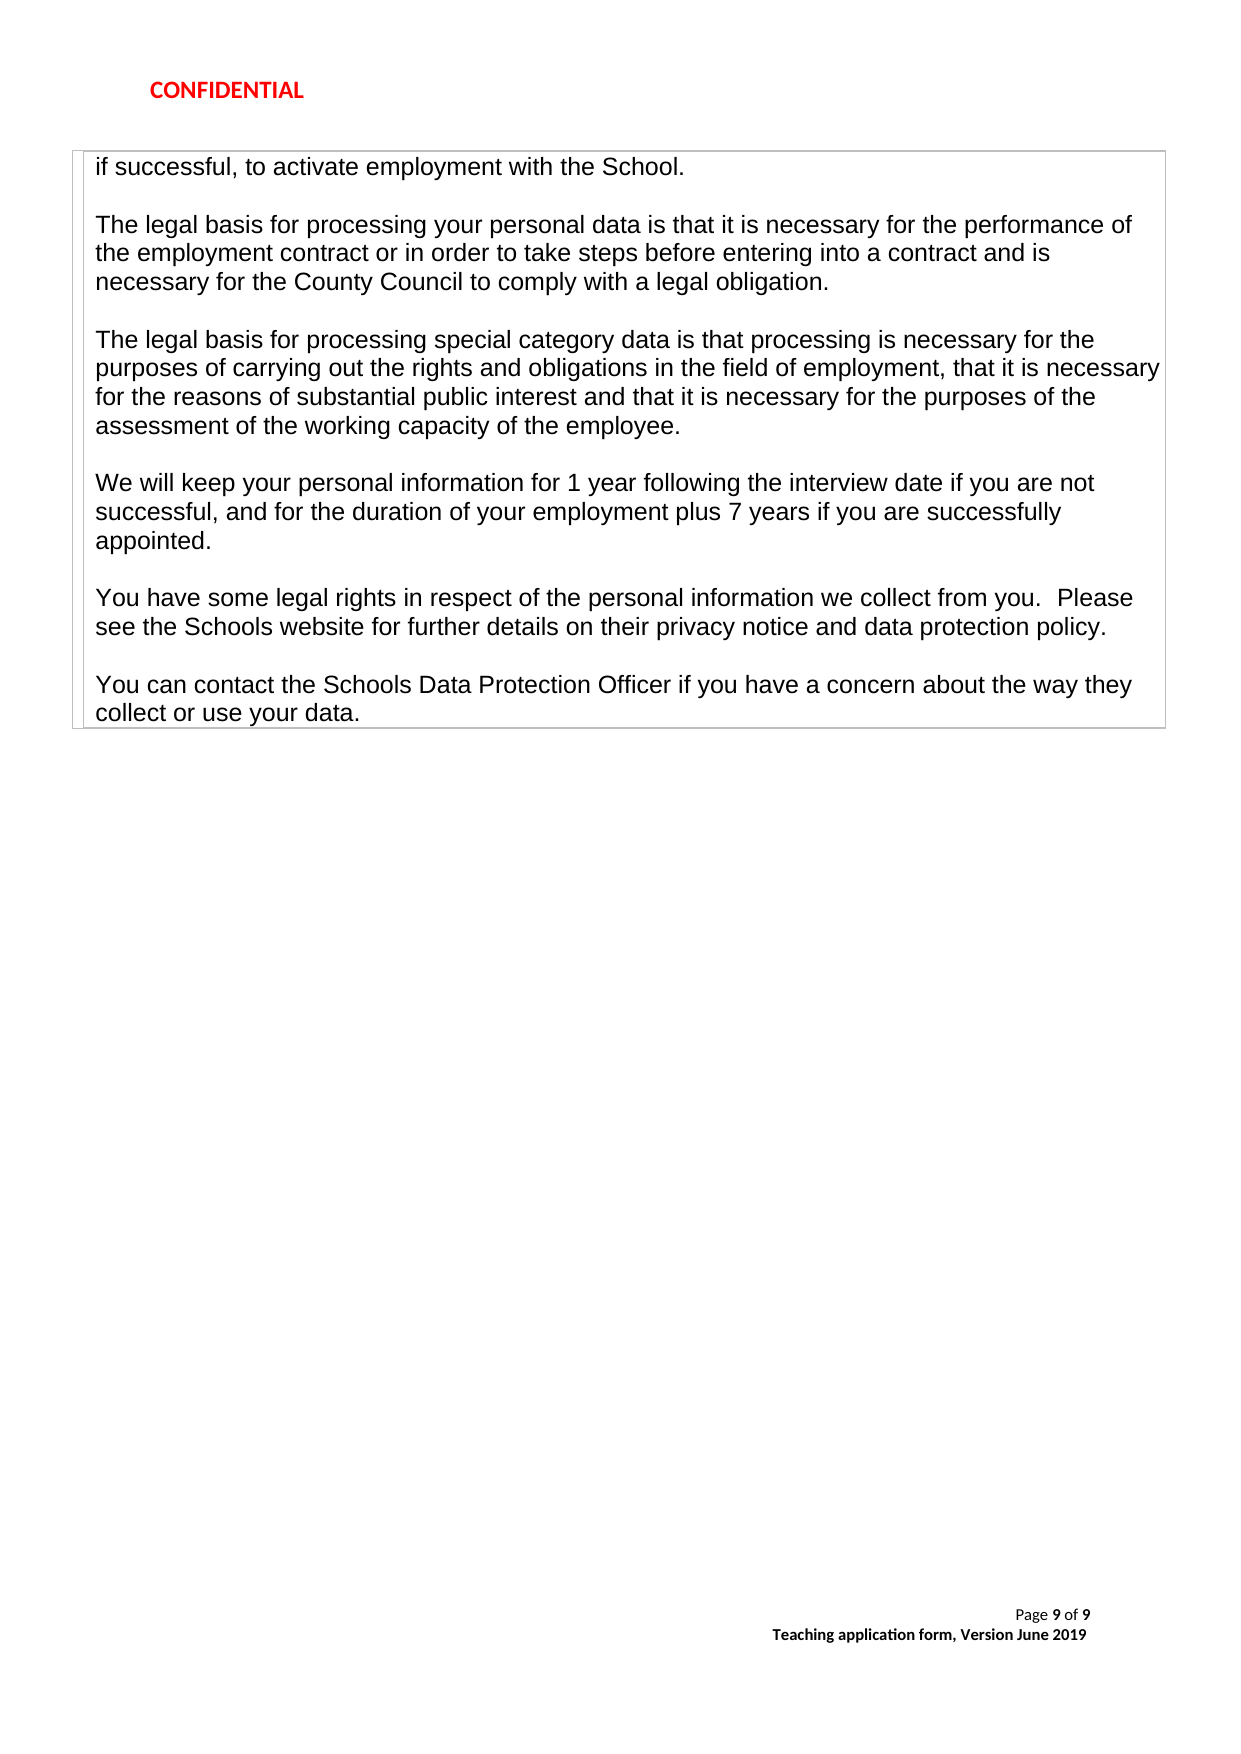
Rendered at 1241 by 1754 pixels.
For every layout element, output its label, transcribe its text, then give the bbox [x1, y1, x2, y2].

table_cell [73, 151, 83, 728]
table_header if successful, to activate employment with the School. The legal basis for processing your personal data is that it is necessary for the performance of the employment contract or in order to take steps before entering into a contract and is necessary for the County Council to comply with a legal obligation. The legal basis for processing special category data is that processing is necessary for the purposes of carrying out the rights and obligations in the field of employment, that it is necessary for the reasons of substantial public interest and that it is necessary for the purposes of the assessment of the working capacity of the employee. We will keep your personal information for 1 year following the interview date if you are not successful, and for the duration of your employment plus 7 years if you are successfully appointed. You have some legal rights in respect of the personal information we collect from you. Please see the Schools website for further details on their privacy notice and data protection policy. You can contact the Schools Data Protection Officer if you have a concern about the way they collect or use your data. [84, 152, 1165, 727]
